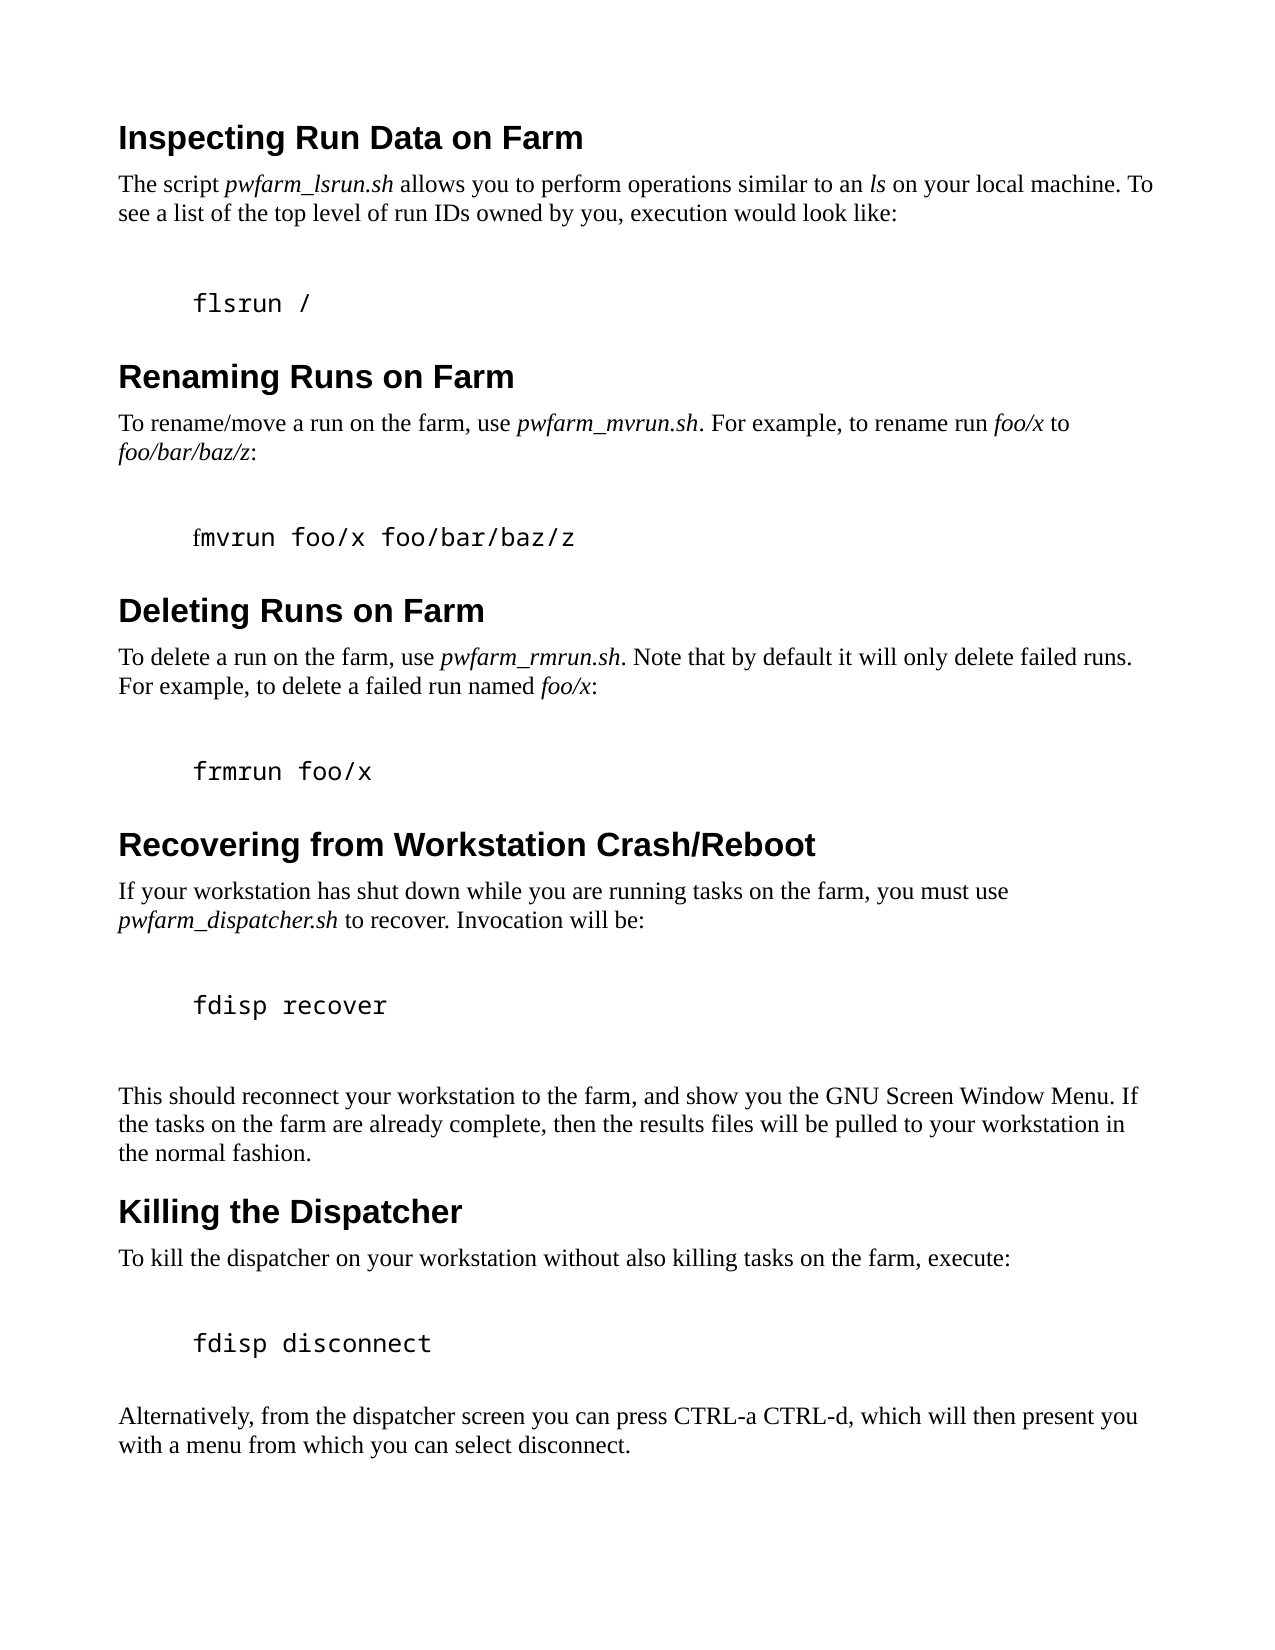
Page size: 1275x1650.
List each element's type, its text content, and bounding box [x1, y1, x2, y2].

subtitle Killing the Dispatcher [118, 1192, 1157, 1231]
subtitle Recovering from Workstation Crash/Reboot [118, 825, 1157, 864]
text This should reconnect your workstation to the farm, and show you the GNU Screen Window Menu. If the tasks on the farm are already complete, then the results files will be pulled to your workstation in the normal fashion. [118, 1081, 1157, 1167]
text fdisp disconnect [118, 1326, 1157, 1360]
subtitle Inspecting Run Data on Farm [118, 118, 1157, 157]
text Alternatively, from the dispatcher screen you can press CTRL-a CTRL-d, which will then present you with a menu from which you can select disconnect. [118, 1401, 1157, 1458]
text The script pwfarm_lsrun.sh allows you to perform operations similar to an ls on your local machine. To see a list of the top level of run IDs owned by you, execution would look like: [118, 169, 1157, 227]
text If your workstation has shut down while you are running tasks on the farm, you must use pwfarm_dispatcher.sh to recover. Invocation will be: [118, 876, 1157, 934]
text To rename/move a run on the farm, use pwfarm_mvrun.sh. For example, to rename run foo/x to foo/bar/baz/z: [118, 408, 1157, 466]
text fdisp recover [118, 988, 1157, 1022]
text fmvrun foo/x foo/bar/baz/z [118, 520, 1157, 554]
text To kill the dispatcher on your workstation without also killing tasks on the farm, execute: [118, 1243, 1157, 1272]
text frmrun foo/x [118, 754, 1157, 788]
subtitle Deleting Runs on Farm [118, 591, 1157, 630]
text To delete a run on the farm, use pwfarm_rmrun.sh. Note that by default it will only delete failed runs. For example, to delete a failed run named foo/x: [118, 642, 1157, 700]
subtitle Renaming Runs on Farm [118, 357, 1157, 396]
text flsrun / [118, 286, 1157, 320]
